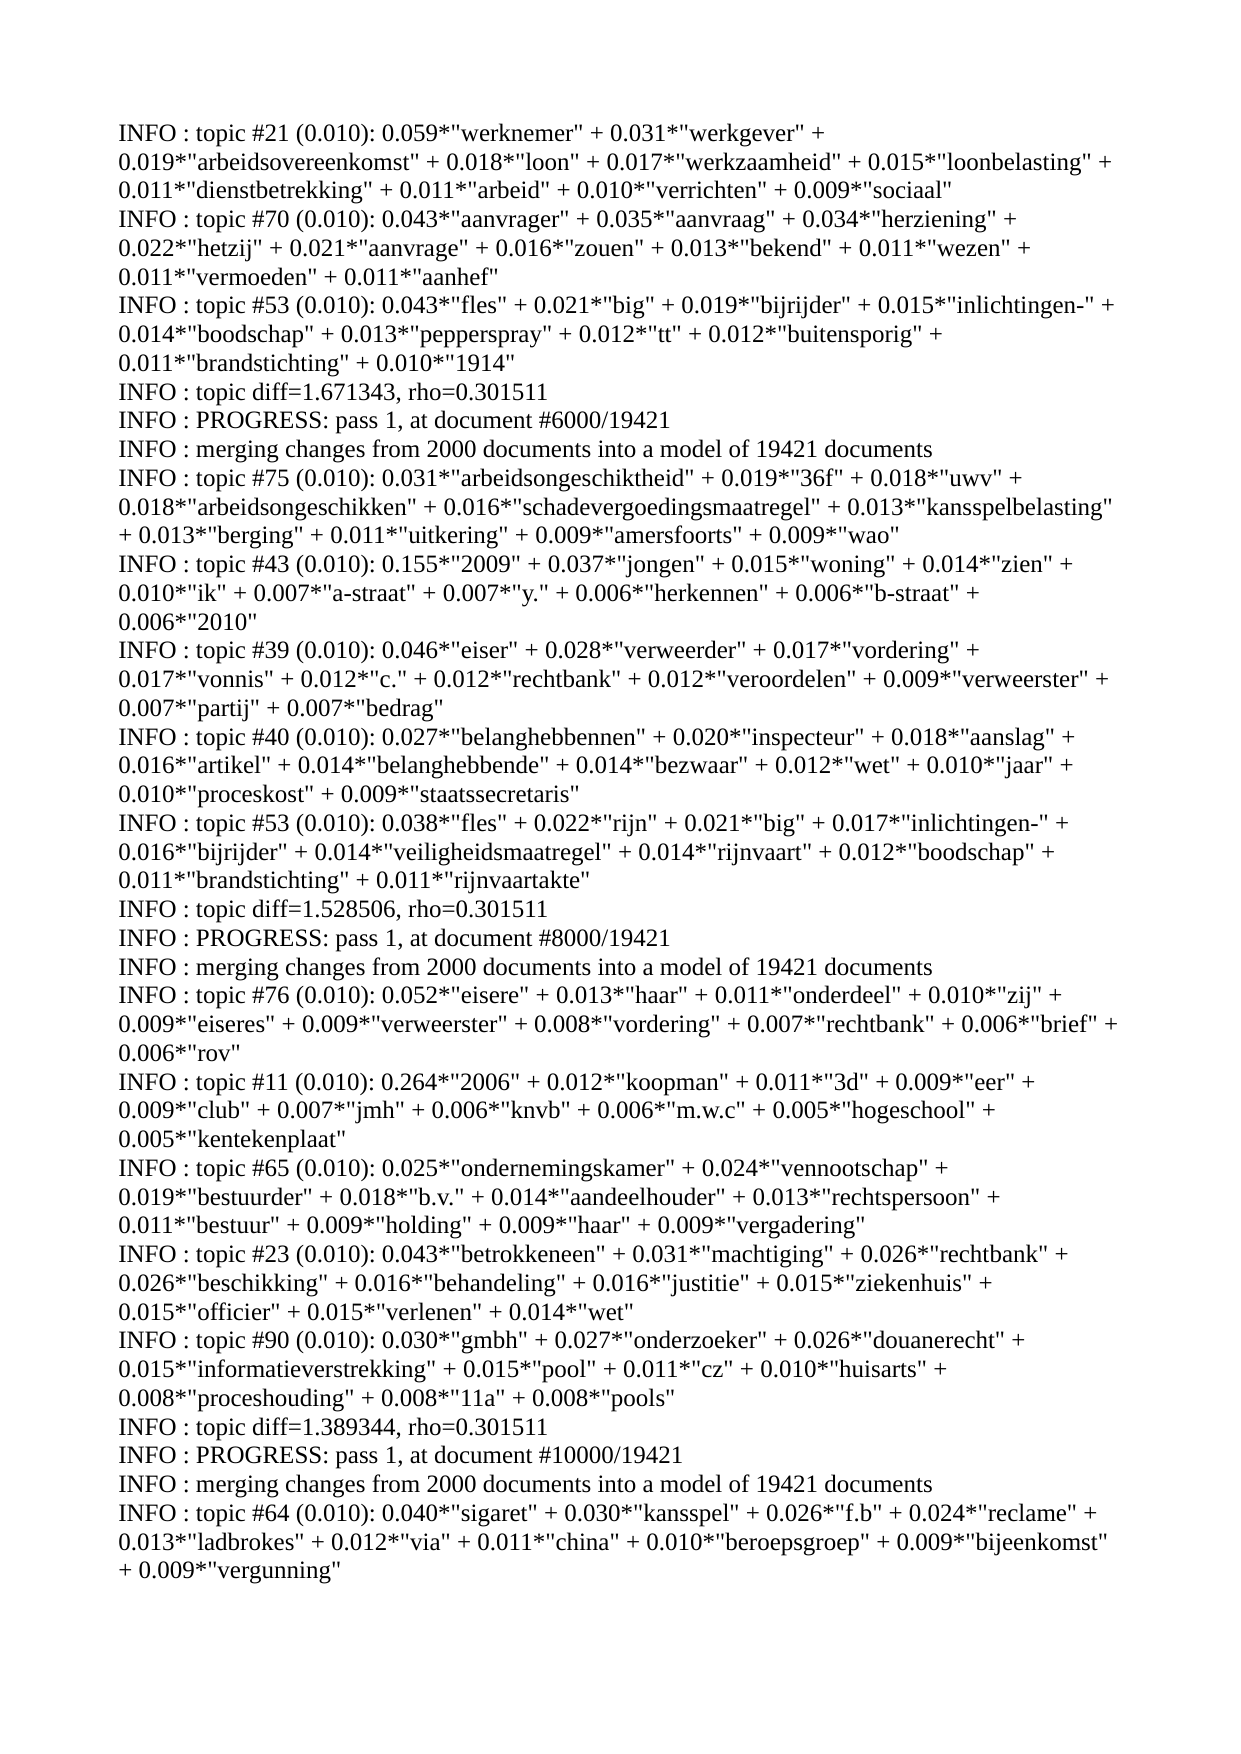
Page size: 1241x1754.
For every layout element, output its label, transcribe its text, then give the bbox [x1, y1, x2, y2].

text INFO : topic diff=1.528506, rho=0.301511 [118, 894, 1122, 923]
text INFO : topic #70 (0.010): 0.043*"aanvrager" + 0.035*"aanvraag" + 0.034*"herziening" + 0.022*"hetzij" + 0.021*"aanvrage" + 0.016*"zouen" + 0.013*"bekend" + 0.011*"wezen" + 0.011*"vermoeden" + 0.011*"aanhef" [118, 204, 1122, 291]
text INFO : PROGRESS: pass 1, at document #6000/19421 [118, 406, 1122, 434]
text INFO : topic #23 (0.010): 0.043*"betrokkeneen" + 0.031*"machtiging" + 0.026*"rechtbank" + 0.026*"beschikking" + 0.016*"behandeling" + 0.016*"justitie" + 0.015*"ziekenhuis" + 0.015*"officier" + 0.015*"verlenen" + 0.014*"wet" [118, 1239, 1122, 1326]
text INFO : merging changes from 2000 documents into a model of 19421 documents [118, 434, 1122, 463]
text INFO : PROGRESS: pass 1, at document #8000/19421 [118, 923, 1122, 952]
text INFO : topic diff=1.671343, rho=0.301511 [118, 377, 1122, 406]
text INFO : topic #65 (0.010): 0.025*"ondernemingskamer" + 0.024*"vennootschap" + 0.019*"bestuurder" + 0.018*"b.v." + 0.014*"aandeelhouder" + 0.013*"rechtspersoon" + 0.011*"bestuur" + 0.009*"holding" + 0.009*"haar" + 0.009*"vergadering" [118, 1153, 1122, 1239]
text INFO : merging changes from 2000 documents into a model of 19421 documents [118, 952, 1122, 981]
text INFO : topic #43 (0.010): 0.155*"2009" + 0.037*"jongen" + 0.015*"woning" + 0.014*"zien" + 0.010*"ik" + 0.007*"a-straat" + 0.007*"y." + 0.006*"herkennen" + 0.006*"b-straat" + 0.006*"2010" [118, 549, 1122, 636]
text INFO : topic #40 (0.010): 0.027*"belanghebbennen" + 0.020*"inspecteur" + 0.018*"aanslag" + 0.016*"artikel" + 0.014*"belanghebbende" + 0.014*"bezwaar" + 0.012*"wet" + 0.010*"jaar" + 0.010*"proceskost" + 0.009*"staatssecretaris" [118, 722, 1122, 808]
text INFO : PROGRESS: pass 1, at document #10000/19421 [118, 1441, 1122, 1469]
text INFO : topic diff=1.389344, rho=0.301511 [118, 1412, 1122, 1441]
text INFO : merging changes from 2000 documents into a model of 19421 documents [118, 1469, 1122, 1498]
text INFO : topic #75 (0.010): 0.031*"arbeidsongeschiktheid" + 0.019*"36f" + 0.018*"uwv" + 0.018*"arbeidsongeschikken" + 0.016*"schadevergoedingsmaatregel" + 0.013*"kansspelbelasting" + 0.013*"berging" + 0.011*"uitkering" + 0.009*"amersfoorts" + 0.009*"wao" [118, 463, 1122, 549]
text INFO : topic #53 (0.010): 0.043*"fles" + 0.021*"big" + 0.019*"bijrijder" + 0.015*"inlichtingen-" + 0.014*"boodschap" + 0.013*"pepperspray" + 0.012*"tt" + 0.012*"buitensporig" + 0.011*"brandstichting" + 0.010*"1914" [118, 291, 1122, 377]
text INFO : topic #39 (0.010): 0.046*"eiser" + 0.028*"verweerder" + 0.017*"vordering" + 0.017*"vonnis" + 0.012*"c." + 0.012*"rechtbank" + 0.012*"veroordelen" + 0.009*"verweerster" + 0.007*"partij" + 0.007*"bedrag" [118, 636, 1122, 722]
text INFO : topic #53 (0.010): 0.038*"fles" + 0.022*"rijn" + 0.021*"big" + 0.017*"inlichtingen-" + 0.016*"bijrijder" + 0.014*"veiligheidsmaatregel" + 0.014*"rijnvaart" + 0.012*"boodschap" + 0.011*"brandstichting" + 0.011*"rijnvaartakte" [118, 808, 1122, 894]
text INFO : topic #11 (0.010): 0.264*"2006" + 0.012*"koopman" + 0.011*"3d" + 0.009*"eer" + 0.009*"club" + 0.007*"jmh" + 0.006*"knvb" + 0.006*"m.w.c" + 0.005*"hogeschool" + 0.005*"kentekenplaat" [118, 1067, 1122, 1153]
text INFO : topic #64 (0.010): 0.040*"sigaret" + 0.030*"kansspel" + 0.026*"f.b" + 0.024*"reclame" + 0.013*"ladbrokes" + 0.012*"via" + 0.011*"china" + 0.010*"beroepsgroep" + 0.009*"bijeenkomst" + 0.009*"vergunning" [118, 1498, 1122, 1584]
text INFO : topic #76 (0.010): 0.052*"eisere" + 0.013*"haar" + 0.011*"onderdeel" + 0.010*"zij" + 0.009*"eiseres" + 0.009*"verweerster" + 0.008*"vordering" + 0.007*"rechtbank" + 0.006*"brief" + 0.006*"rov" [118, 981, 1122, 1067]
text INFO : topic #21 (0.010): 0.059*"werknemer" + 0.031*"werkgever" + 0.019*"arbeidsovereenkomst" + 0.018*"loon" + 0.017*"werkzaamheid" + 0.015*"loonbelasting" + 0.011*"dienstbetrekking" + 0.011*"arbeid" + 0.010*"verrichten" + 0.009*"sociaal" [118, 118, 1122, 204]
text INFO : topic #90 (0.010): 0.030*"gmbh" + 0.027*"onderzoeker" + 0.026*"douanerecht" + 0.015*"informatieverstrekking" + 0.015*"pool" + 0.011*"cz" + 0.010*"huisarts" + 0.008*"proceshouding" + 0.008*"11a" + 0.008*"pools" [118, 1326, 1122, 1412]
